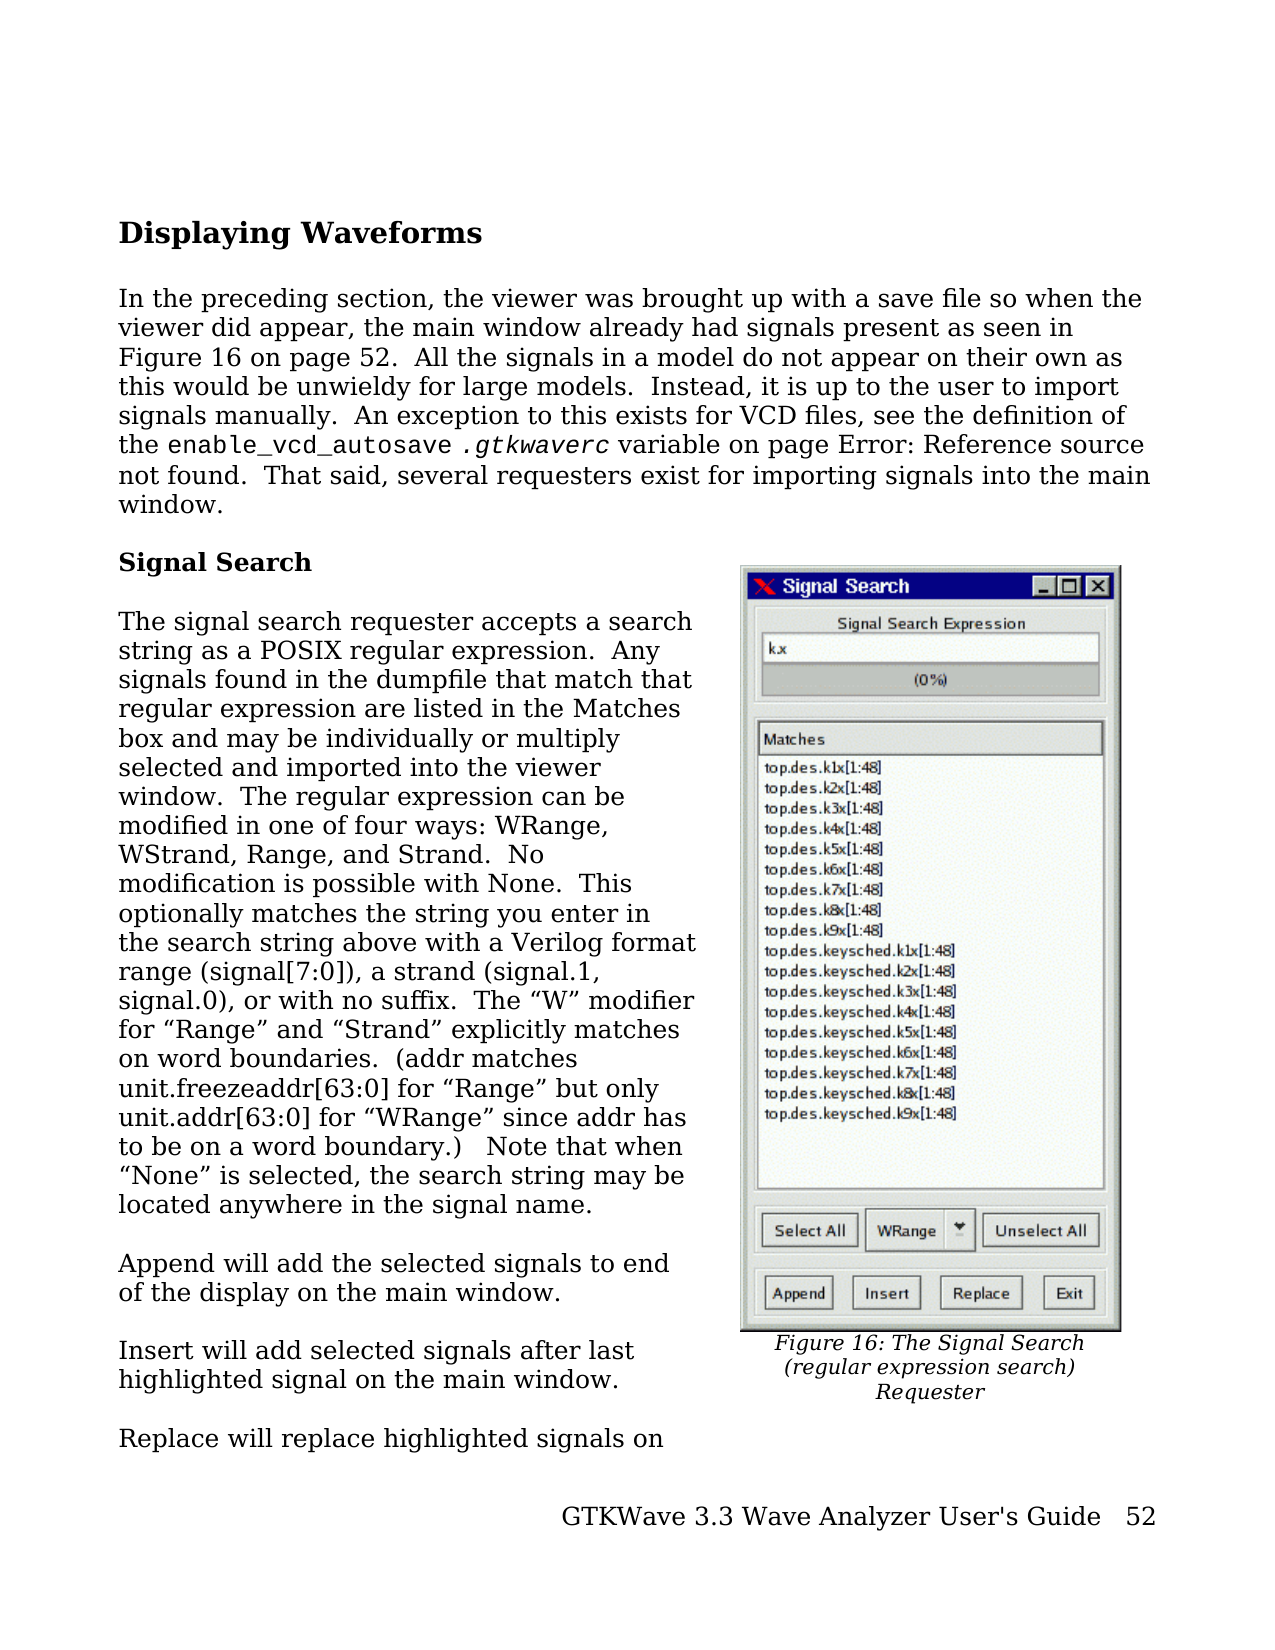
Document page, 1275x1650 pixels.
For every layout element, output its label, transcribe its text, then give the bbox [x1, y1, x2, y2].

text In the preceding section, the viewer was brought up with a save file so when the viewer did appear, the main window already had signals present as seen in Figure 16 on page 52. All the signals in a model do not appear on their own as this would be unwieldy for large models. Instead, it is up to the user to import signals manually. An exception to this exists for VCD files, see the definition of the enable_vcd_autosave .gtkwaverc variable on page Error: Reference source not found. That said, several requesters exist for importing signals into the main window. [118, 284, 1157, 519]
text Displaying Waveforms [118, 216, 1157, 250]
text Figure 16: The Signal Search (regular expression search) Requester [740, 1332, 1121, 1404]
picture [740, 565, 1122, 1332]
text Signal Search [118, 548, 1157, 1433]
text Replace will replace highlighted signals on [118, 1424, 1157, 1453]
text Insert will add selected signals after last highlighted signal on the main window. [118, 1336, 709, 1395]
text Append will add the selected signals to end of the display on the main window. [118, 1249, 709, 1307]
text The signal search requester accepts a search string as a POSIX regular expression. Any signals found in the dumpfile that match that regular expression are listed in the Matches box and may be individually or multiply selected and imported into the viewer window. The regular expression can be modified in one of four ways: WRange, WStrand, Range, and Strand. No modification is possible with None. This optionally matches the string you enter in the search string above with a Verilog format range (signal[7:0]), a strand (signal.1, signal.0), or with no suffix. The “W” modifier for “Range” and “Strand” explicitly matches on word boundaries. (addr matches unit.freezeaddr[63:0] for “Range” but only unit.addr[63:0] for “WRange” since addr has to be on a word boundary.) Note that when “None” is selected, the search string may be located anywhere in the signal name. [118, 607, 709, 1220]
